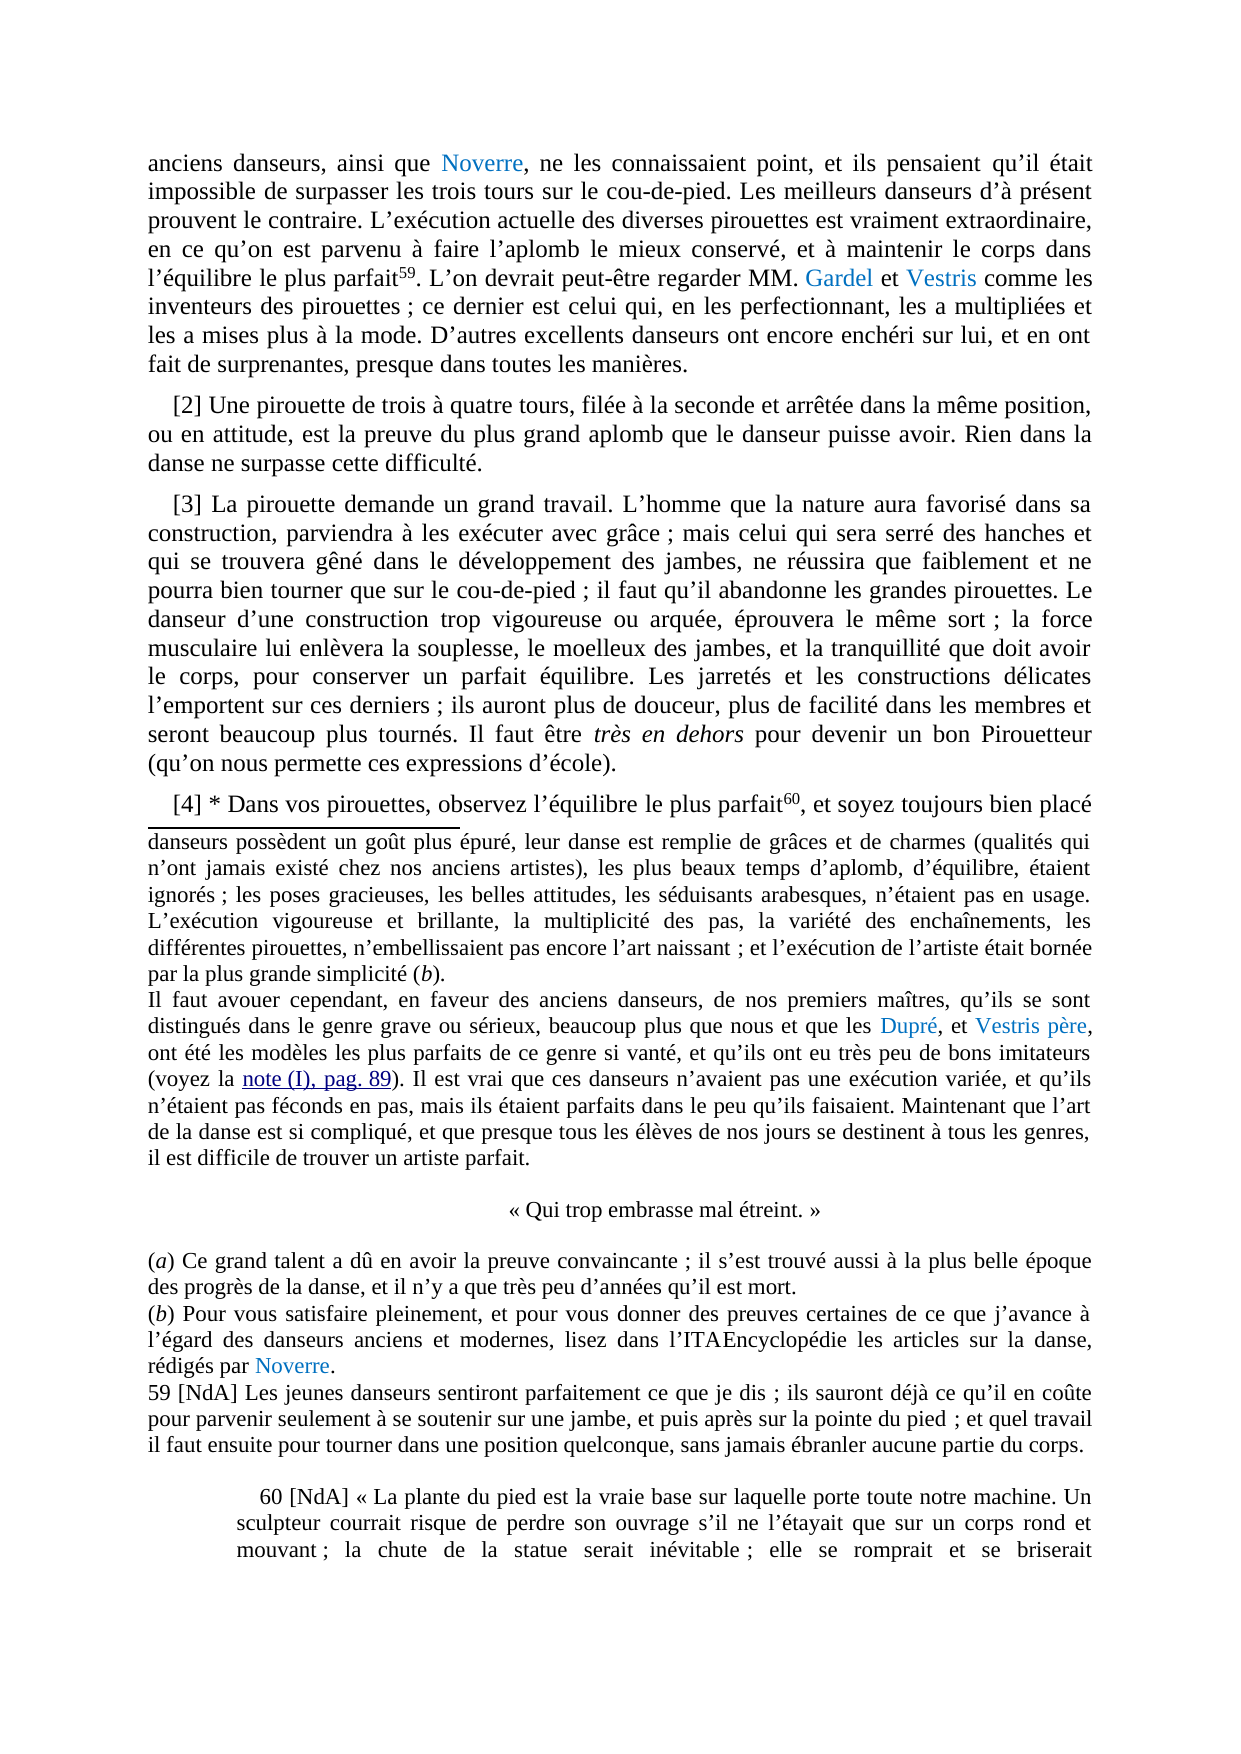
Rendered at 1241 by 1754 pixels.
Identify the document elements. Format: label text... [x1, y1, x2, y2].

text anciens danseurs, ainsi que Noverre, ne les connaissaient point, et ils pensaient qu’il était impossible de surpasser les trois tours sur le cou-de-pied. Les meilleurs danseurs d’à présent prouvent le contraire. L’exécution actuelle des diverses pirouettes est vraiment extraordinaire, en ce qu’on est parvenu à faire l’aplomb le mieux conservé, et à maintenir le corps dans l’équilibre le plus parfait. L’on devrait peut-être regarder MM. Gardel et Vestris comme les inventeurs des pirouettes ; ce dernier est celui qui, en les perfectionnant, les a multipliées et les a mises plus à la mode. D’autres excellents danseurs ont encore enchéri sur lui, et en ont fait de surprenantes, presque dans toutes les manières. [148, 148, 1093, 378]
text [4] * Dans vos pirouettes, observez l’équilibre le plus parfait, et soyez toujours bien placé [148, 789, 1093, 818]
text [NdA] L’art de la danse a été porté par Dauberval, Gardel, Vestris, et quelque autre grand artiste, à un si haut degré de perfection, qu’elle a dû surprendre Noverre lui-même (a). Les artistes du siècle passé sont inférieurs à ceux des dernières années de la même époque et à tous ceux du commencement de celui-ci. On ne peut s’empêcher d’admirer la rapidité des progrès qu’a faits l’art moderne. Nos danseurs possèdent un goût plus épuré, leur danse est remplie de grâces et de charmes (qualités qui n’ont jamais existé chez nos anciens artistes), les plus beaux temps d’aplomb, d’équilibre, étaient ignorés ; les poses gracieuses, les belles attitudes, les séduisants arabesques, n’étaient pas en usage. L’exécution vigoureuse et brillante, la multiplicité des pas, la variété des enchaînements, les différentes pirouettes, n’embellissaient pas encore l’art naissant ; et l’exécution de l’artiste était bornée par la plus grande simplicité (b). [148, 828, 1093, 986]
text [3] La pirouette demande un grand travail. L’homme que la nature aura favorisé dans sa construction, parviendra à les exécuter avec grâce ; mais celui qui sera serré des hanches et qui se trouvera gêné dans le développement des jambes, ne réussira que faiblement et ne pourra bien tourner que sur le cou-de-pied ; il faut qu’il abandonne les grandes pirouettes. Le danseur d’une construction trop vigoureuse ou arquée, éprouvera le même sort ; la force musculaire lui enlèvera la souplesse, le moelleux des jambes, et la tranquillité que doit avoir le corps, pour conserver un parfait équilibre. Les jarretés et les constructions délicates l’emportent sur ces derniers ; ils auront plus de douceur, plus de facilité dans les membres et seront beaucoup plus tournés. Il faut être très en dehors pour devenir un bon Pirouetteur (qu’on nous permette ces expressions d’école). [148, 489, 1093, 776]
text (b) Pour vous satisfaire pleinement, et pour vous donner des preuves certaines de ce que j’avance à l’égard des danseurs anciens et modernes, lisez dans l’ITAEncyclopédie les articles sur la danse, rédigés par Noverre. [148, 1300, 1093, 1379]
text Il faut avouer cependant, en faveur des anciens danseurs, de nos premiers maîtres, qu’ils se sont distingués dans le genre grave ou sérieux, beaucoup plus que nous et que les Dupré, et Vestris père, ont été les modèles les plus parfaits de ce genre si vanté, et qu’ils ont eu très peu de bons imitateurs (voyez la note (I), pag. 89). Il est vrai que ces danseurs n’avaient pas une exécution variée, et qu’ils n’étaient pas féconds en pas, mais ils étaient parfaits dans le peu qu’ils faisaient. Maintenant que l’art de la danse est si compliqué, et que presque tous les élèves de nos jours se destinent à tous les genres, il est difficile de trouver un artiste parfait. [148, 986, 1093, 1171]
text « Qui trop embrasse mal étreint. » [236, 1196, 1093, 1222]
text [2] Une pirouette de trois à quatre tours, filée à la seconde et arrêtée dans la même position, ou en attitude, est la preuve du plus grand aplomb que le danseur puisse avoir. Rien dans la danse ne surpasse cette difficulté. [148, 390, 1093, 476]
text [NdA] « La plante du pied est la vraie base sur laquelle porte toute notre machine. Un sculpteur courrait risque de perdre son ouvrage s’il ne l’étayait que sur un corps rond et mouvant ; la chute de la statue serait inévitable ; elle se romprait et se briserait [236, 1483, 1093, 1562]
text (a) Ce grand talent a dû en avoir la preuve convaincante ; il s’est trouvé aussi à la plus belle époque des progrès de la danse, et il n’y a que très peu d’années qu’il est mort. [148, 1247, 1093, 1300]
text [NdA] Les jeunes danseurs sentiront parfaitement ce que je dis ; ils sauront déjà ce qu’il en coûte pour parvenir seulement à se soutenir sur une jambe, et puis après sur la pointe du pied ; et quel travail il faut ensuite pour tourner dans une position quelconque, sans jamais ébranler aucune partie du corps. [148, 1379, 1093, 1458]
